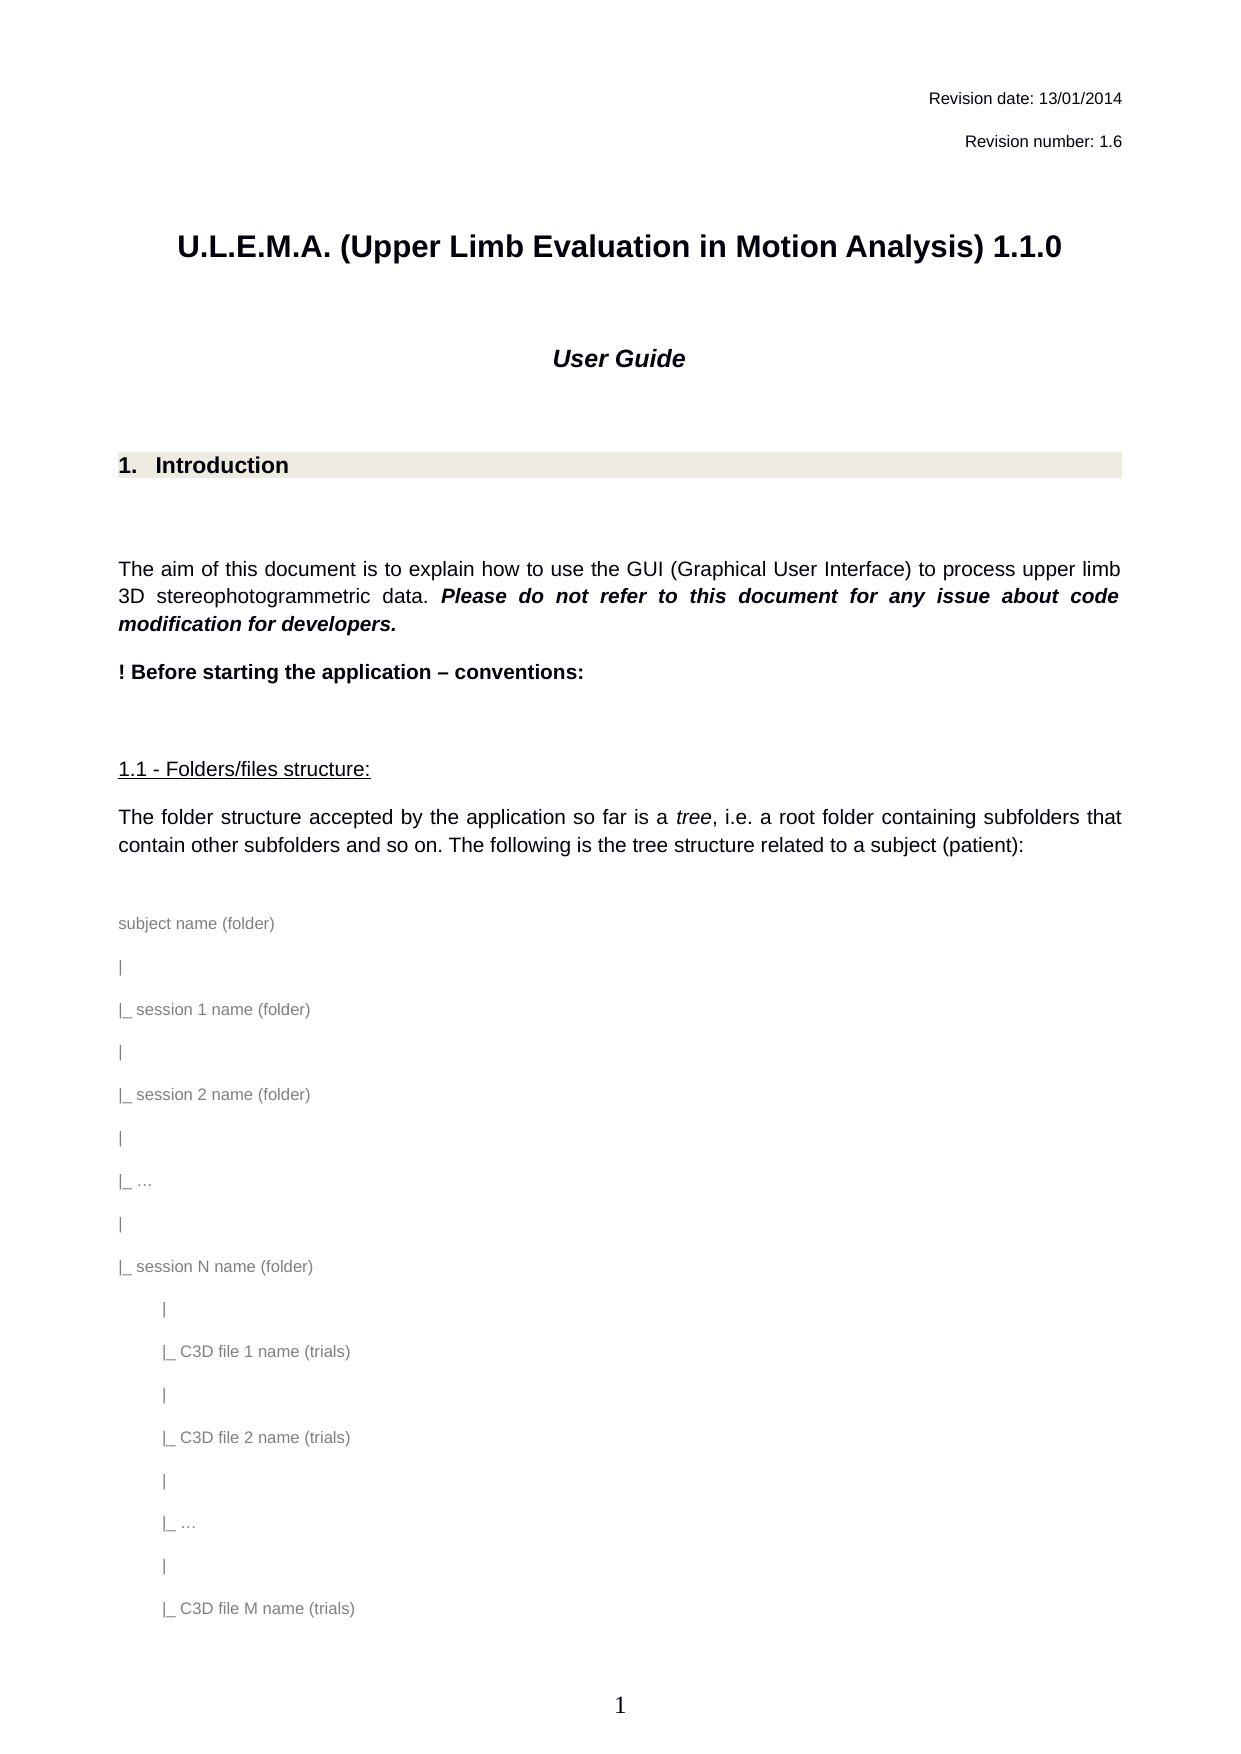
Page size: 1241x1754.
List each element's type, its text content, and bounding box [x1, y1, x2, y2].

text |_ session N name (folder) [118, 1256, 1122, 1276]
text Revision number: 1.6 [118, 131, 1122, 151]
text |_ C3D file 1 name (trials) [118, 1342, 1122, 1361]
text |_ session 2 name (folder) [118, 1085, 1122, 1104]
text | [118, 1470, 1122, 1489]
text | [118, 1385, 1122, 1404]
text |_ … [118, 1171, 1122, 1190]
text |_ session 1 name (folder) [118, 999, 1122, 1019]
text ! Before starting the application – conventions: [118, 660, 1122, 684]
text | [118, 957, 1122, 976]
text |_ C3D file M name (trials) [118, 1599, 1122, 1618]
text | [118, 1299, 1122, 1318]
text | [118, 1128, 1122, 1147]
text subject name (folder) [118, 914, 1122, 933]
text The aim of this document is to explain how to use the GUI (Graphical User Interface) to process upper limb 3D stereophotogrammetric data. Please do not refer to this document for any issue about code modification for developers. [118, 557, 1122, 636]
text | [118, 1213, 1122, 1233]
list Introduction [118, 452, 1122, 478]
text Revision date: 13/01/2014 [118, 89, 1122, 108]
text | [118, 1556, 1122, 1575]
text | [118, 1042, 1122, 1061]
text 1.1 - Folders/files structure: [118, 757, 1122, 781]
text The folder structure accepted by the application so far is a tree, i.e. a root folder containing subfolders that contain other subfolders and so on. The following is the tree structure related to a subject (patient): [118, 805, 1122, 856]
text User Guide [118, 344, 1122, 373]
text |_ C3D file 2 name (trials) [118, 1428, 1122, 1447]
text |_ … [118, 1513, 1122, 1532]
text U.L.E.M.A. (Upper Limb Evaluation in Motion Analysis) 1.1.0 [118, 228, 1122, 264]
